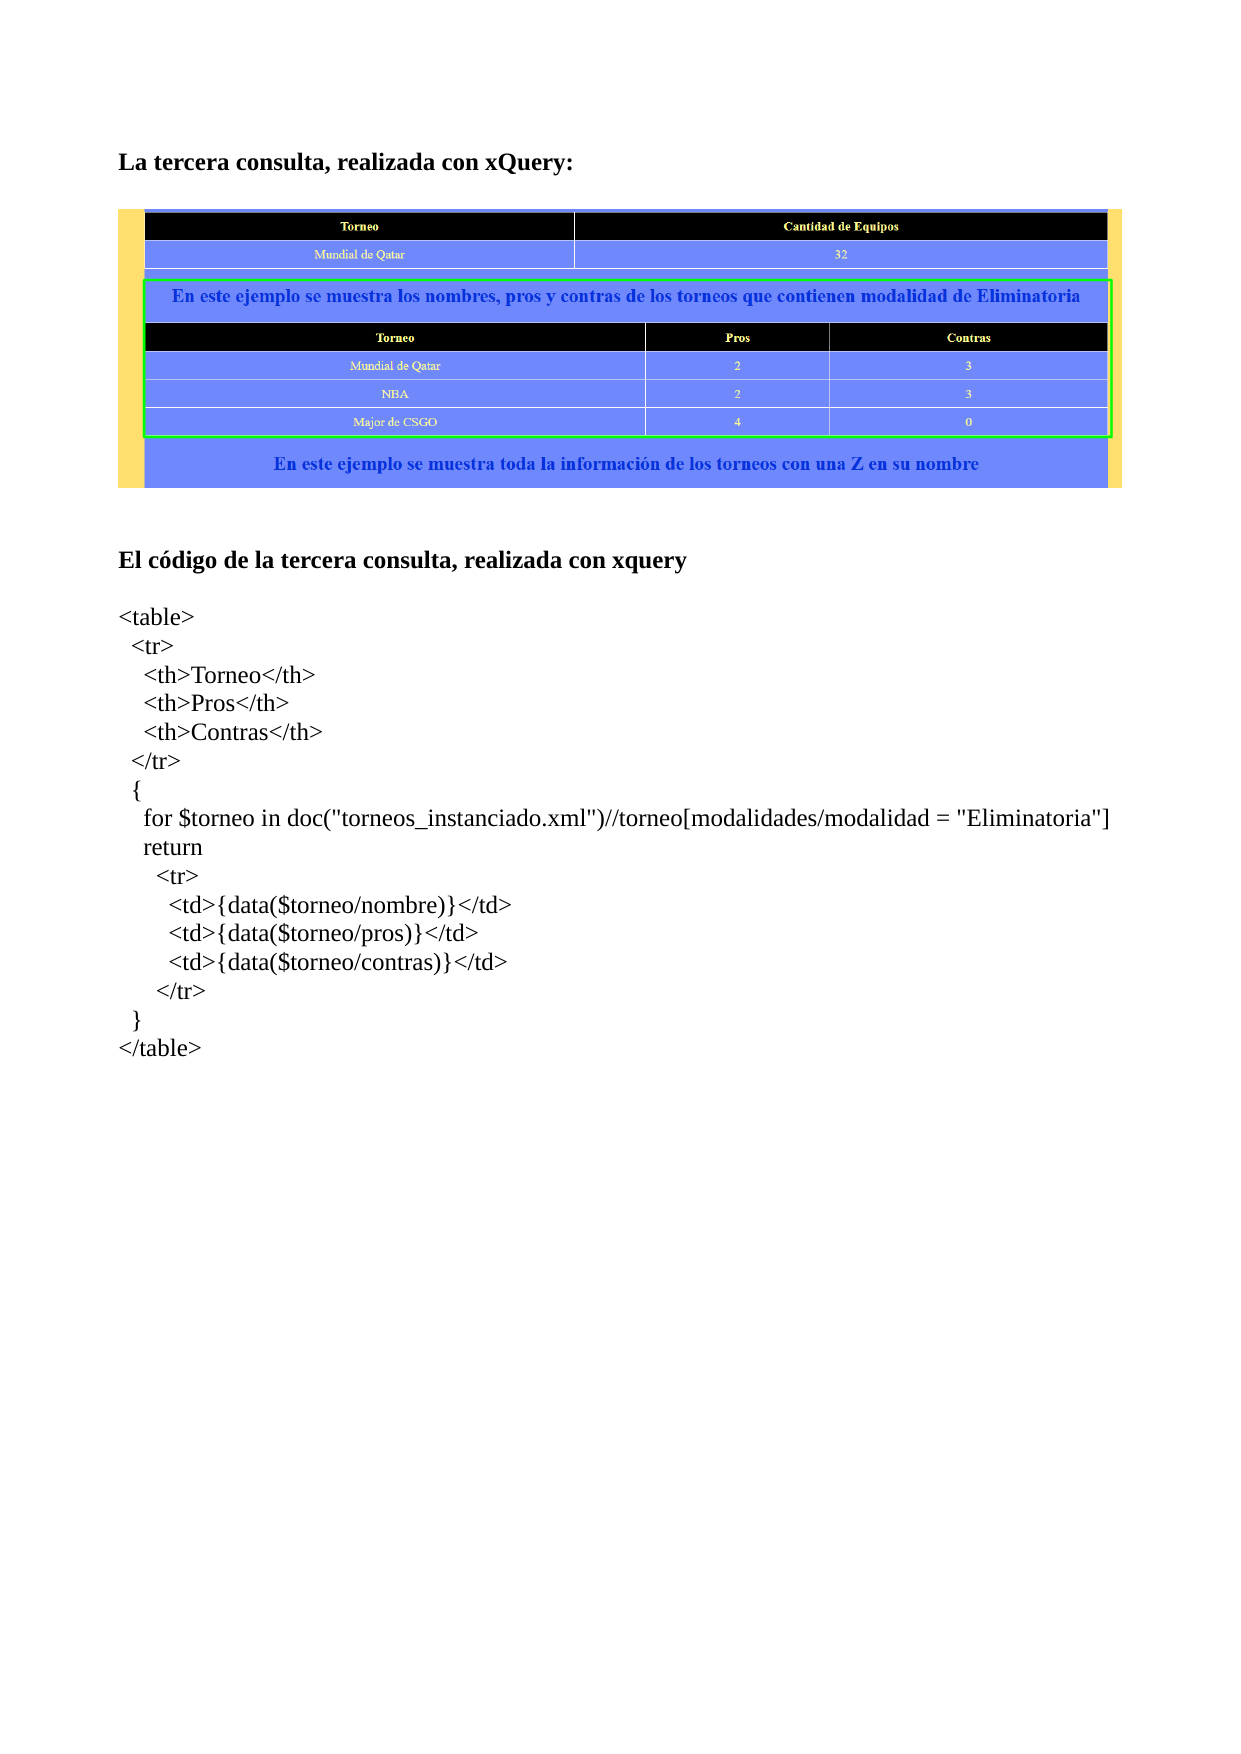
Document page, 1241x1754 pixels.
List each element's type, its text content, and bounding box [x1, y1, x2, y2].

text El código de la tercera consulta, realizada con xquery [118, 545, 1122, 573]
text <tr> [118, 631, 1122, 660]
text <th>Contras</th> [118, 717, 1122, 746]
text <th>Torneo</th> [118, 660, 1122, 688]
text { [118, 775, 1122, 803]
text </table> [118, 1033, 1122, 1062]
text <td>{data($torneo/contras)}</td> [118, 947, 1122, 976]
text </tr> [118, 976, 1122, 1005]
text La tercera consulta, realizada con xQuery: [118, 147, 1122, 176]
text for $torneo in doc("torneos_instanciado.xml")//torneo[modalidades/modalidad = "Eliminatoria"] [118, 803, 1122, 832]
picture [118, 209, 1123, 488]
text return [118, 832, 1122, 861]
text </tr> [118, 746, 1122, 775]
text <td>{data($torneo/nombre)}</td> [118, 890, 1122, 918]
text } [118, 1005, 1122, 1033]
text <td>{data($torneo/pros)}</td> [118, 918, 1122, 947]
text <table> [118, 602, 1122, 631]
text <th>Pros</th> [118, 688, 1122, 717]
text <tr> [118, 861, 1122, 890]
